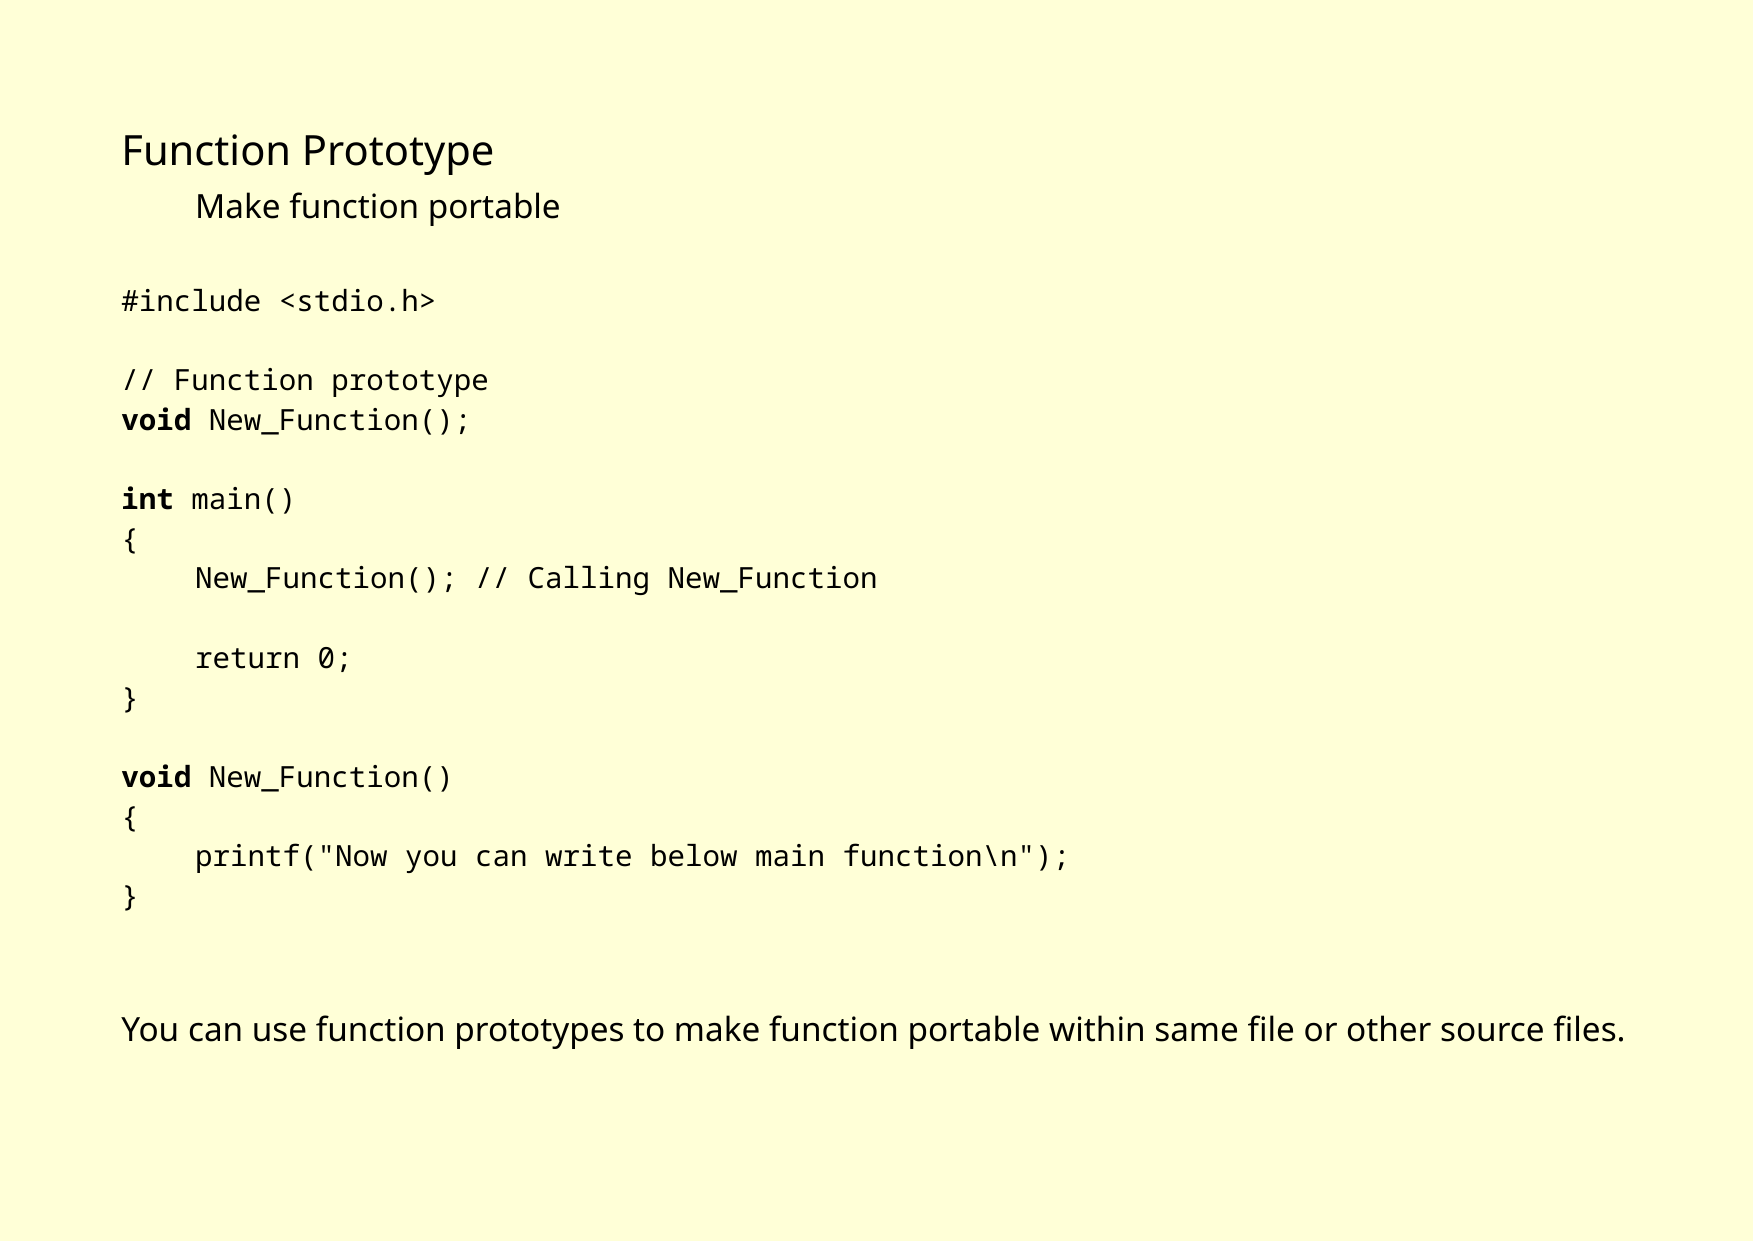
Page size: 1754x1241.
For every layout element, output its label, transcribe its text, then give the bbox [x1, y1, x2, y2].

text Function Prototype [121, 121, 1632, 178]
text } [121, 875, 1632, 915]
text { [121, 518, 1632, 558]
text void New_Function() [121, 756, 1632, 796]
text void New_Function(); [121, 399, 1632, 439]
text You can use function prototypes to make function portable within same file or other source files. [121, 1006, 1632, 1051]
text return 0; [121, 637, 1632, 677]
text Make function portable [121, 178, 1632, 229]
text printf("Now you can write below main function\n"); [121, 836, 1632, 875]
text #include <stdio.h> [121, 280, 1632, 320]
text // Function prototype [121, 359, 1632, 399]
text { [121, 796, 1632, 836]
text int main() [121, 478, 1632, 518]
text New_Function(); // Calling New_Function [121, 558, 1632, 597]
text } [121, 677, 1632, 717]
